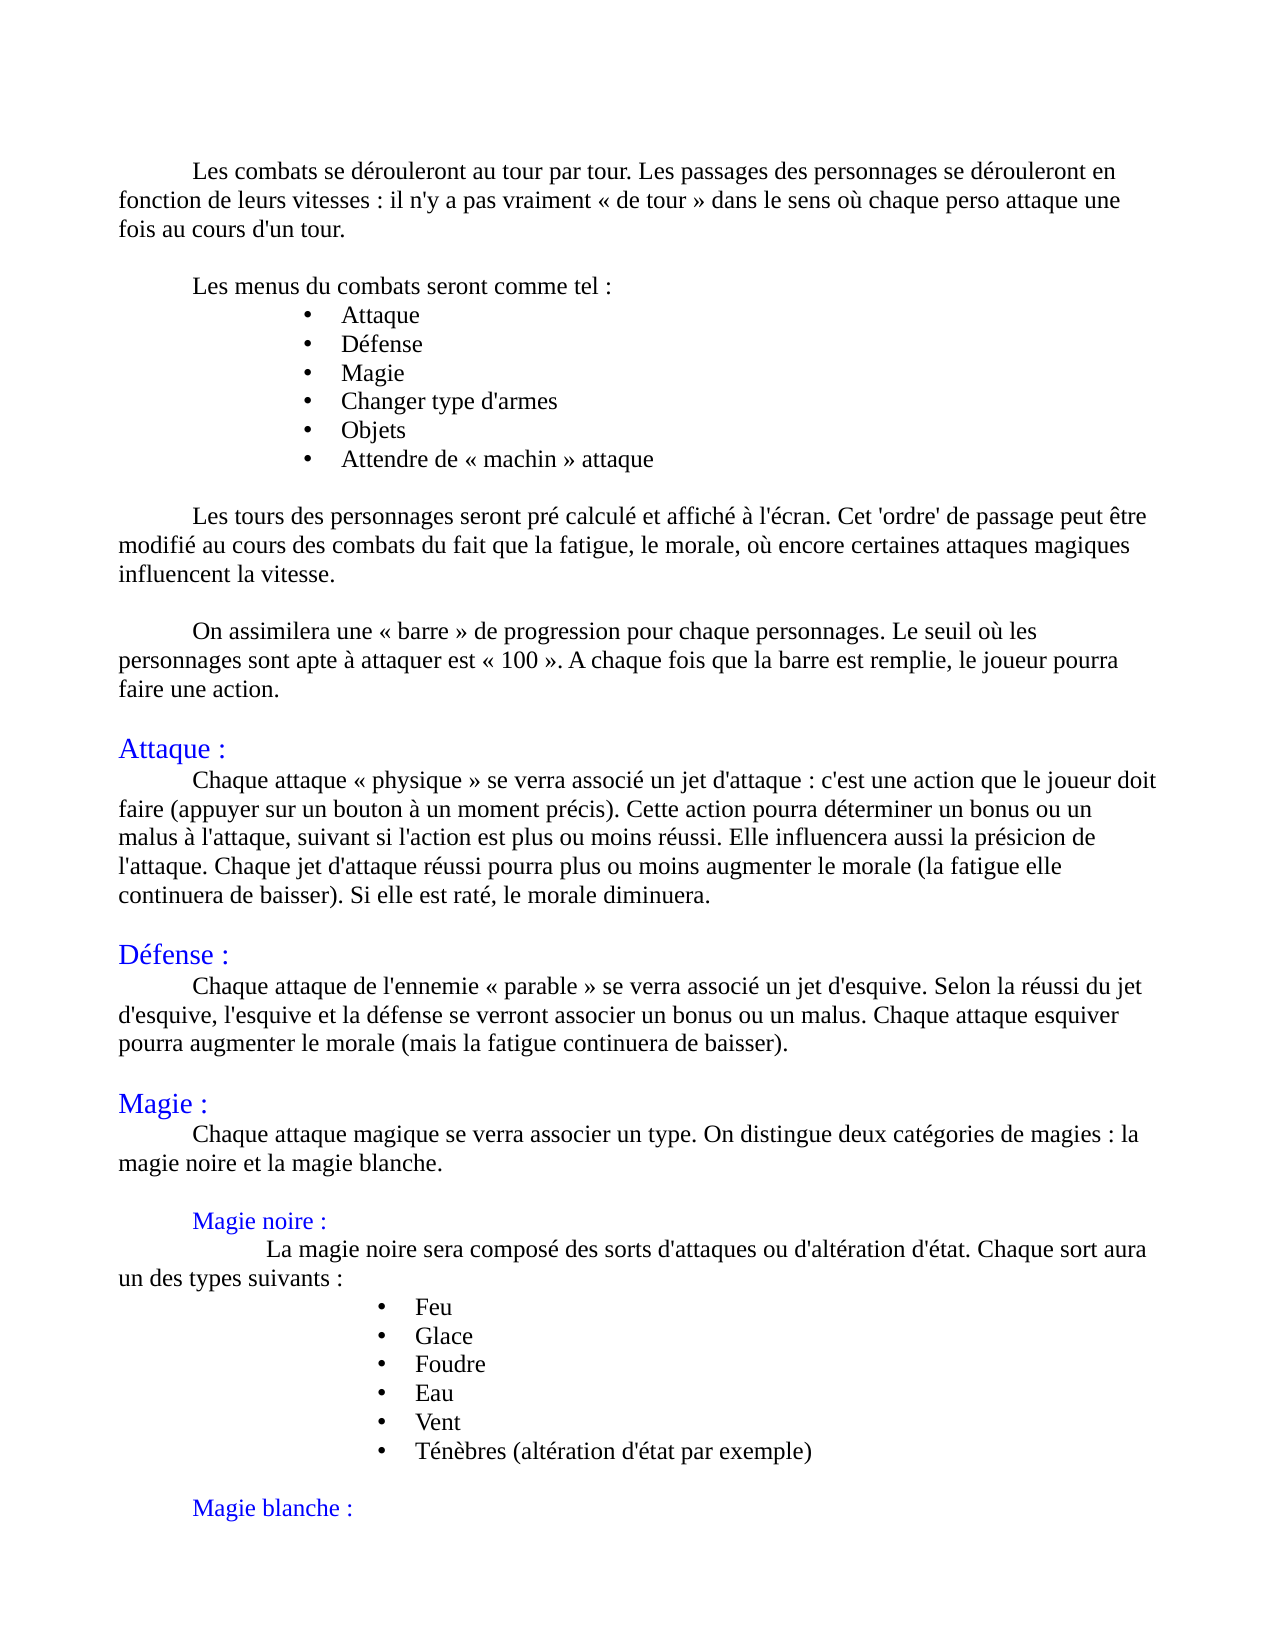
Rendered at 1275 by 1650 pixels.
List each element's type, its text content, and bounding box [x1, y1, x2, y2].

text Chaque attaque « physique » se verra associé un jet d'attaque : c'est une action que le joueur doit faire (appuyer sur un bouton à un moment précis). Cette action pourra déterminer un bonus ou un malus à l'attaque, suivant si l'action est plus ou moins réussi. Elle influencera aussi la présicion de l'attaque. Chaque jet d'attaque réussi pourra plus ou moins augmenter le morale (la fatigue elle continuera de baisser). Si elle est raté, le morale diminuera. [118, 765, 1157, 909]
list Ténèbres (altération d'état par exemple) [377, 1436, 1157, 1464]
list Magie [303, 358, 1157, 386]
list Eau [377, 1378, 1157, 1407]
text Défense : [118, 937, 1157, 971]
list Changer type d'armes [303, 386, 1157, 415]
list Attaque [303, 300, 1157, 329]
text Magie noire : [118, 1206, 1157, 1234]
list Attendre de « machin » attaque [303, 444, 1157, 473]
list Défense [303, 329, 1157, 358]
text Les combats se dérouleront au tour par tour. Les passages des personnages se dérouleront en fonction de leurs vitesses : il n'y a pas vraiment « de tour » dans le sens où chaque perso attaque une fois au cours d'un tour. [118, 156, 1157, 243]
text Magie blanche : [118, 1493, 1157, 1522]
list Vent [377, 1407, 1157, 1436]
text Chaque attaque de l'ennemie « parable » se verra associé un jet d'esquive. Selon la réussi du jet d'esquive, l'esquive et la défense se verront associer un bonus ou un malus. Chaque attaque esquiver pourra augmenter le morale (mais la fatigue continuera de baisser). [118, 971, 1157, 1057]
text Magie : [118, 1086, 1157, 1119]
list Foudre [377, 1349, 1157, 1378]
text La magie noire sera composé des sorts d'attaques ou d'altération d'état. Chaque sort aura un des types suivants : [118, 1234, 1157, 1292]
list Objets [303, 415, 1157, 444]
text Chaque attaque magique se verra associer un type. On distingue deux catégories de magies : la magie noire et la magie blanche. [118, 1119, 1157, 1177]
text Les tours des personnages seront pré calculé et affiché à l'écran. Cet 'ordre' de passage peut être modifié au cours des combats du fait que la fatigue, le morale, où encore certaines attaques magiques influencent la vitesse. [118, 501, 1157, 588]
list Feu [377, 1292, 1157, 1321]
list Glace [377, 1321, 1157, 1349]
text On assimilera une « barre » de progression pour chaque personnages. Le seuil où les personnages sont apte à attaquer est « 100 ». A chaque fois que la barre est remplie, le joueur pourra faire une action. [118, 616, 1157, 703]
text Attaque : [118, 731, 1157, 765]
text Les menus du combats seront comme tel : [118, 271, 1157, 300]
